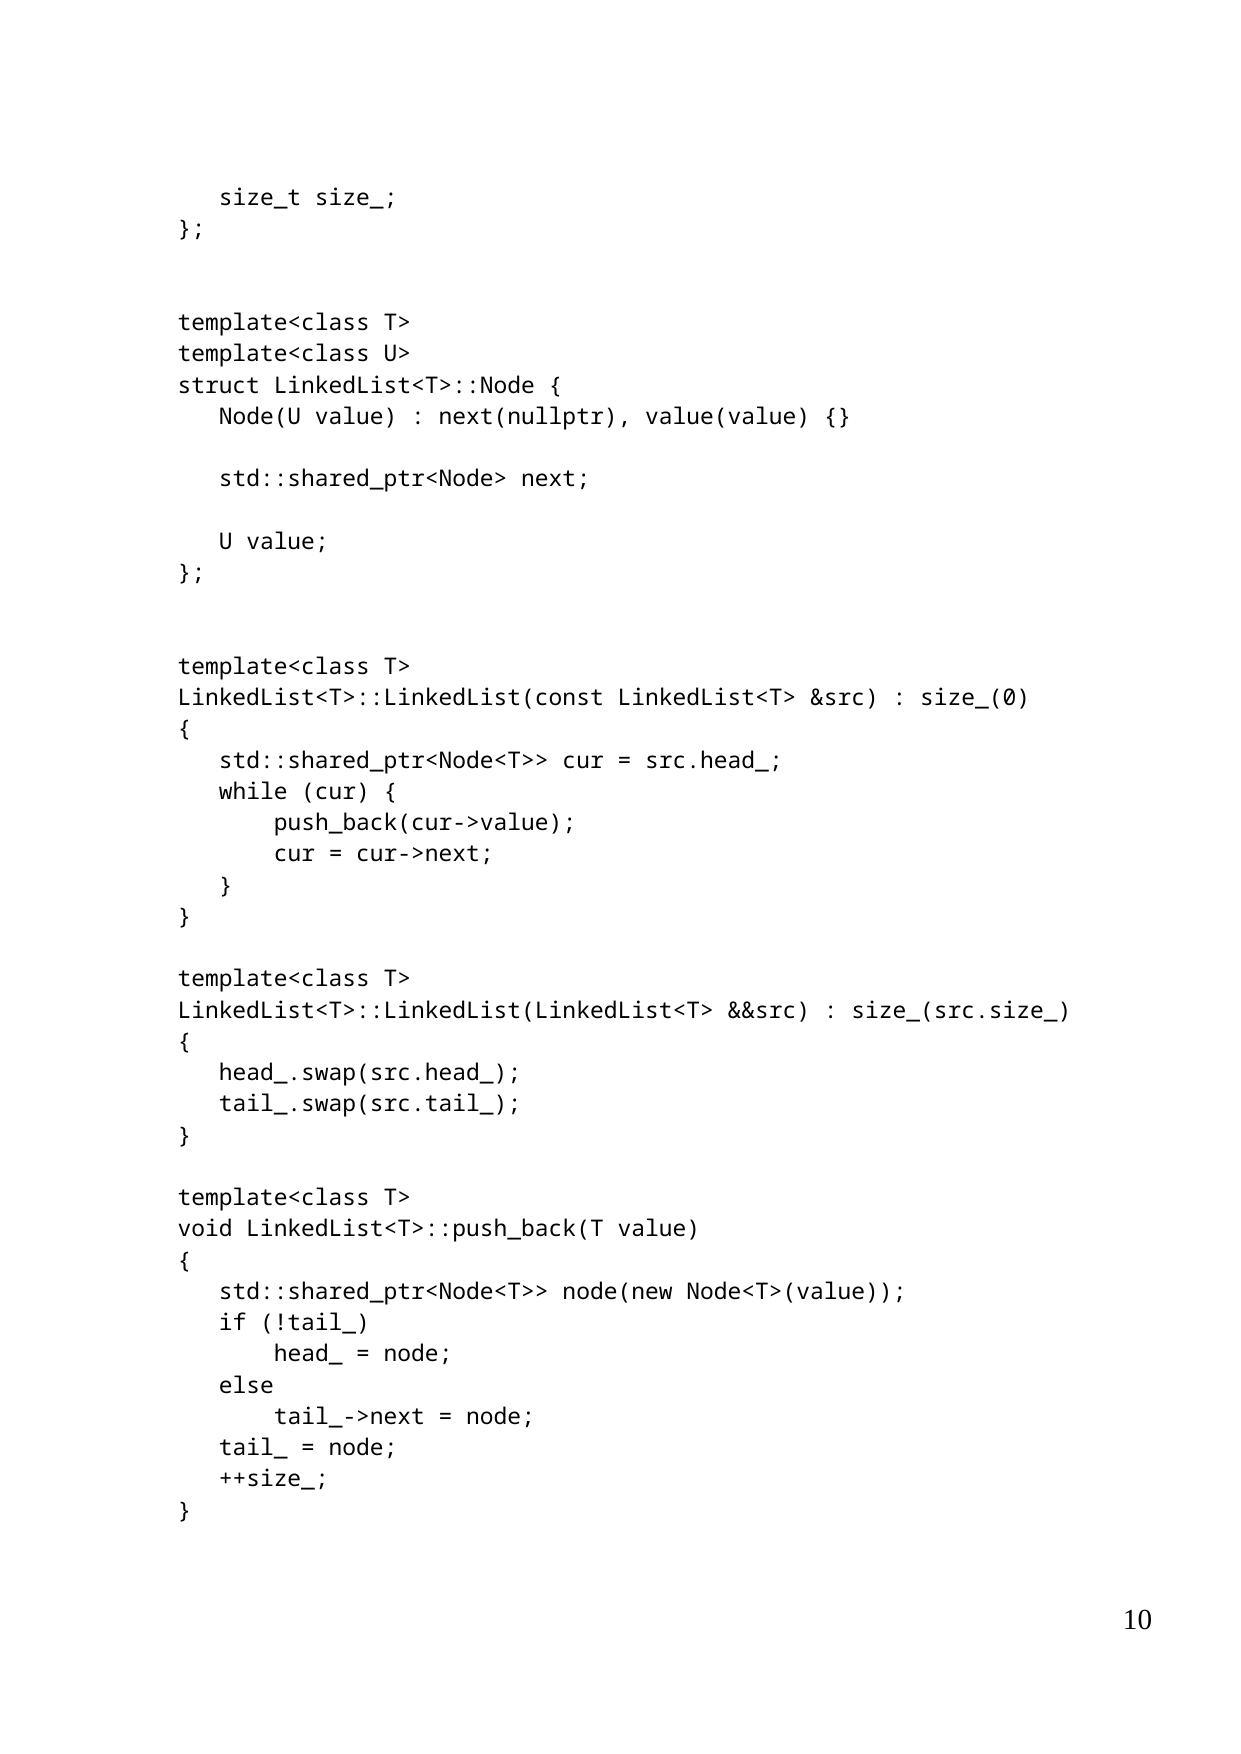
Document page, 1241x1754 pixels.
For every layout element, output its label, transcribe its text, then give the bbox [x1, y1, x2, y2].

text size_t size_; }; template<class T> template<class U> struct LinkedList<T>::Node { Node(U value) : next(nullptr), value(value) {} std::shared_ptr<Node> next; U value; }; template<class T> LinkedList<T>::LinkedList(const LinkedList<T> &src) : size_(0) { std::shared_ptr<Node<T>> cur = src.head_; while (cur) { push_back(cur->value); cur = cur->next; } } template<class T> LinkedList<T>::LinkedList(LinkedList<T> &&src) : size_(src.size_) { head_.swap(src.head_); tail_.swap(src.tail_); } template<class T> void LinkedList<T>::push_back(T value) { std::shared_ptr<Node<T>> node(new Node<T>(value)); if (!tail_) head_ = node; else tail_->next = node; tail_ = node; ++size_; } [177, 181, 1152, 1556]
